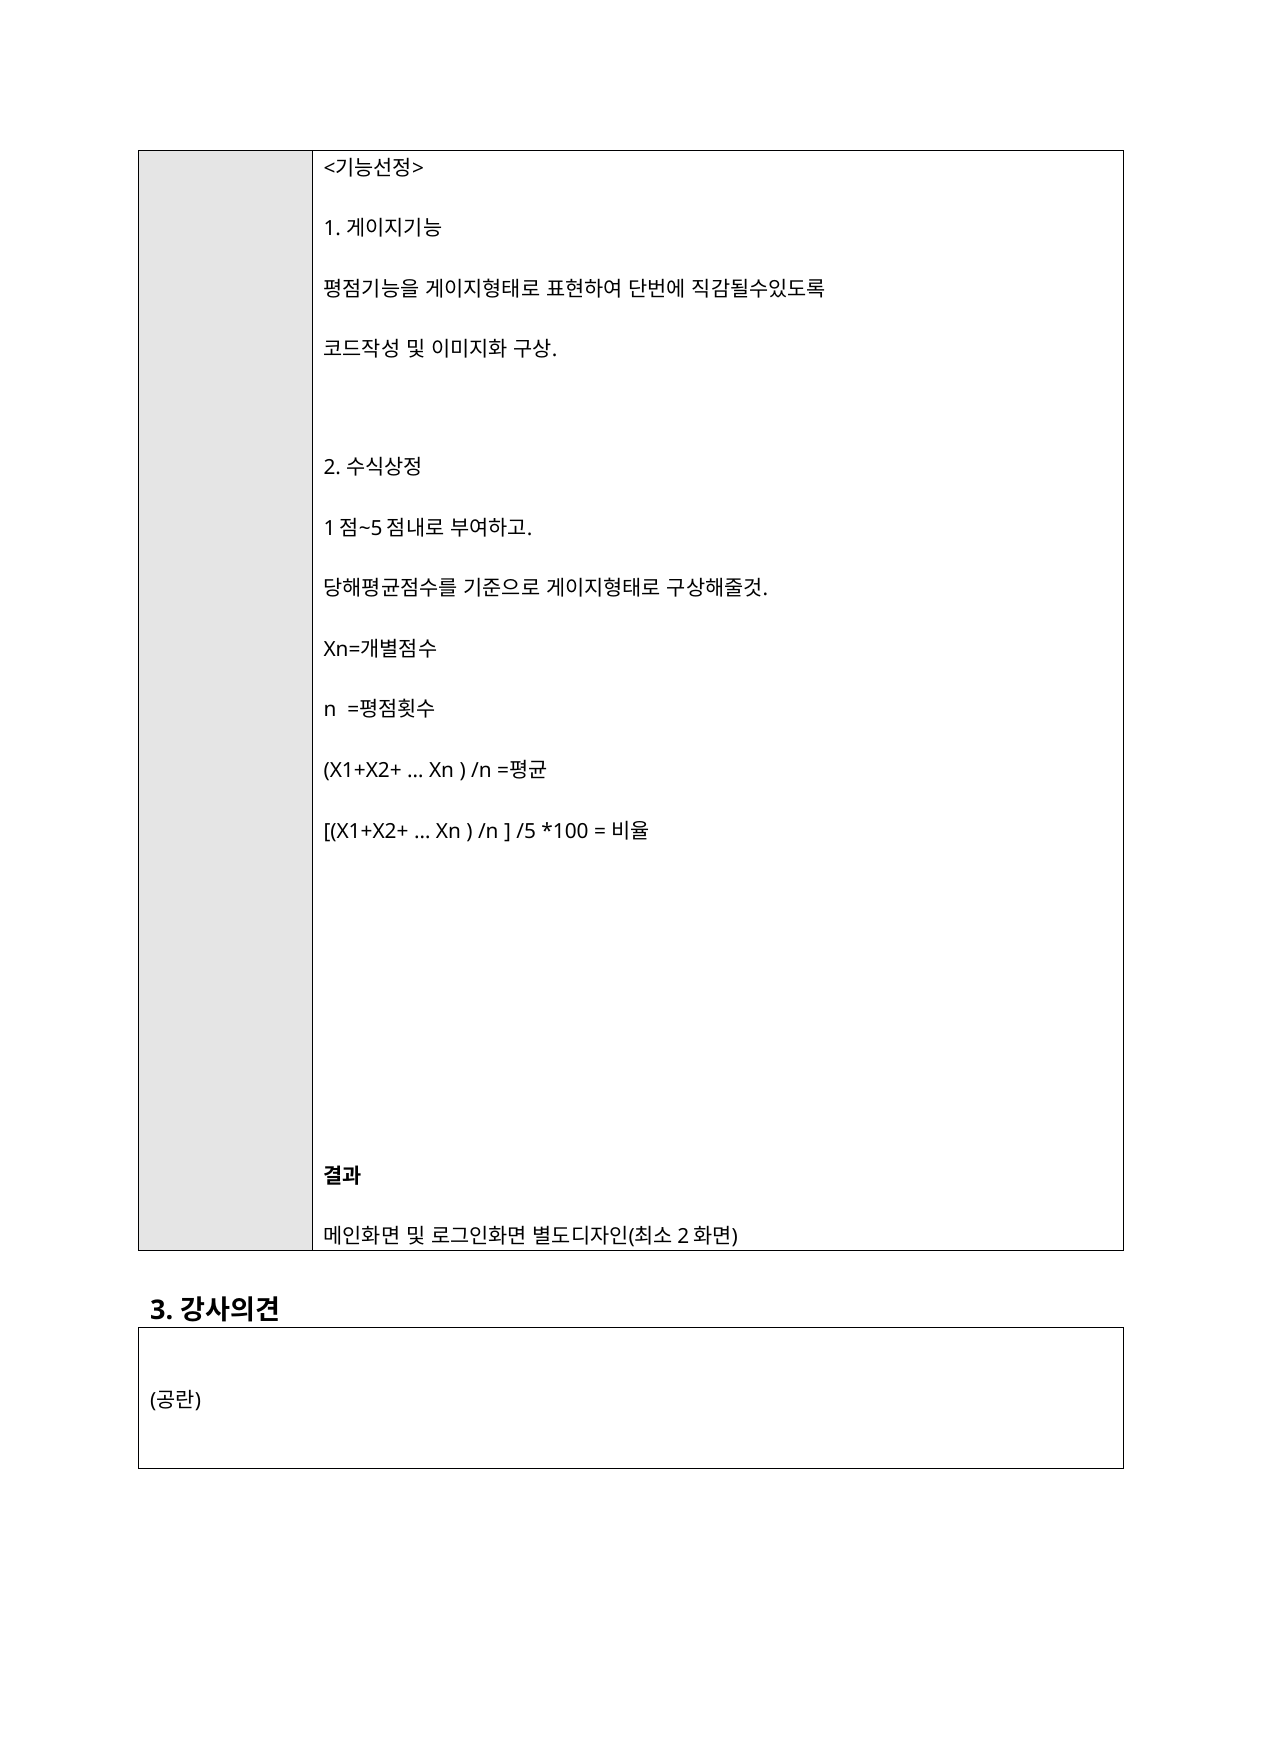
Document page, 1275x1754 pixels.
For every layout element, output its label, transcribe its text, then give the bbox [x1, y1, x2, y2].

text 3. 강사의견 [150, 1288, 1125, 1327]
table_cell [139, 151, 312, 1250]
table_header (공란) [139, 1328, 1123, 1468]
table_cell <기능선정> 1. 게이지기능 평점기능을 게이지형태로 표현하여 단번에 직감될수있도록 코드작성 및 이미지화 구상. 2. 수식상정 1점~5점내로 부여하고. 당해평균점수를 기준으로 게이지형태로 구상해줄것. Xn=개별점수 n =평점횟수 (X1+X2+ … Xn ) /n =평균 [(X1+X2+ … Xn ) /n ] /5 *100 = 비율 결과 메인화면 및 로그인화면 별도디자인(최소2화면) [313, 151, 1123, 1250]
